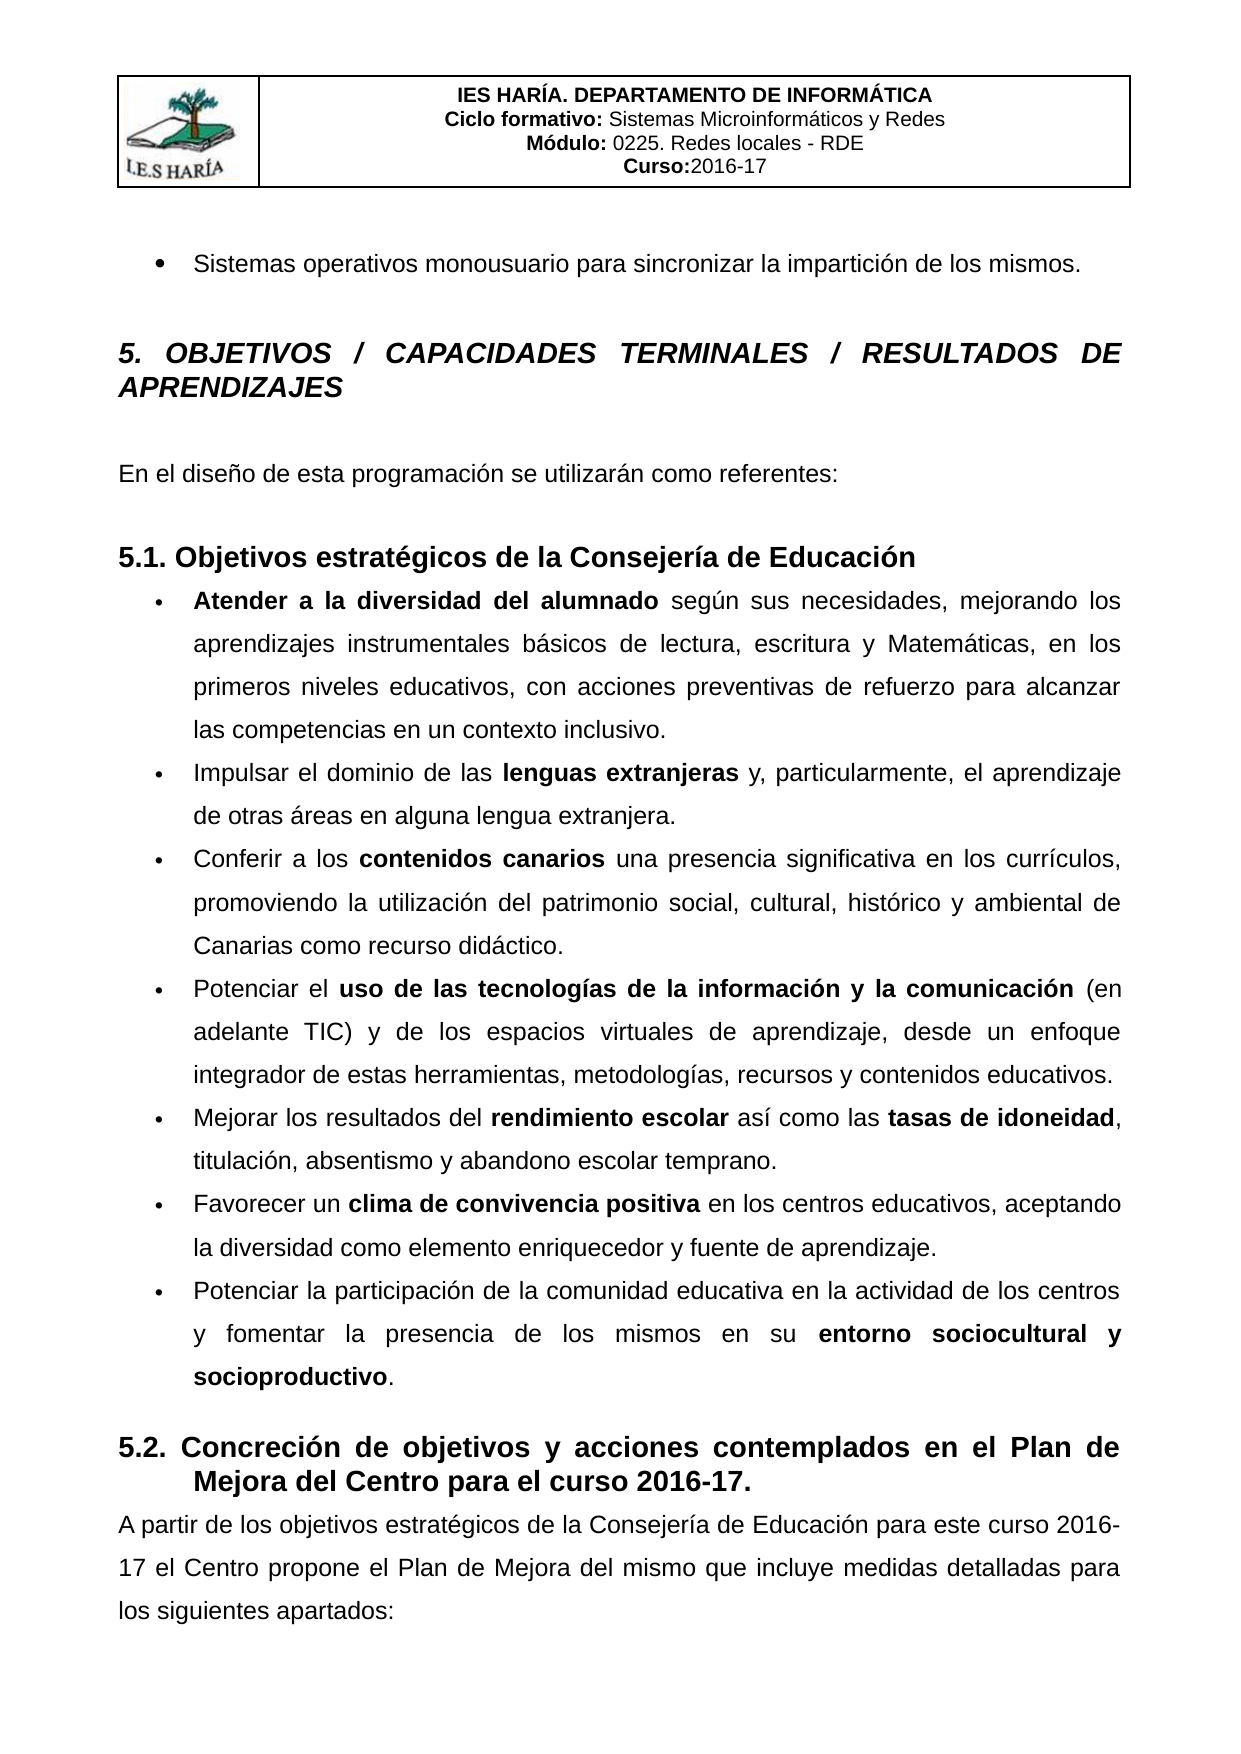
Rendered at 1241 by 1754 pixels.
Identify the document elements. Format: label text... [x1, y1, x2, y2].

list Conferir a los contenidos canarios una presencia significativa en los currículos, promoviendo la utilización del patrimonio social, cultural, histórico y ambiental de Canarias como recurso didáctico. [156, 844, 1122, 959]
list Atender a la diversidad del alumnado según sus necesidades, mejorando los aprendizajes instrumentales básicos de lectura, escritura y Matemáticas, en los primeros niveles educativos, con acciones preventivas de refuerzo para alcanzar las competencias en un contexto inclusivo. [156, 586, 1122, 744]
picture [123, 82, 241, 180]
list Potenciar el uso de las tecnologías de la información y la comunicación (en adelante TIC) y de los espacios virtuales de aprendizaje, desde un enfoque integrador de estas herramientas, metodologías, recursos y contenidos educativos. [156, 974, 1122, 1089]
subtitle 5. OBJETIVOS / CAPACIDADES TERMINALES / RESULTADOS DE APRENDIZAJES [118, 336, 1122, 403]
subtitle 5.2. Concreción de objetivos y acciones contemplados en el Plan de Mejora del Centro para el curso 2016-17. [118, 1430, 1122, 1497]
text A partir de los objetivos estratégicos de la Consejería de Educación para este curso 2016-17 el Centro propone el Plan de Mejora del mismo que incluye medidas detalladas para los siguientes apartados: [118, 1509, 1122, 1624]
list Favorecer un clima de convivencia positiva en los centros educativos, aceptando la diversidad como elemento enriquecedor y fuente de aprendizaje. [156, 1189, 1122, 1261]
list Potenciar la participación de la comunidad educativa en la actividad de los centros y fomentar la presencia de los mismos en su entorno sociocultural y socioproductivo. [156, 1276, 1122, 1391]
list Impulsar el dominio de las lenguas extranjeras y, particularmente, el aprendizaje de otras áreas en alguna lengua extranjera. [156, 758, 1122, 830]
list Sistemas operativos monousuario para sincronizar la impartición de los mismos. [156, 249, 1122, 278]
list Mejorar los resultados del rendimiento escolar así como las tasas de idoneidad, titulación, absentismo y abandono escolar temprano. [156, 1103, 1122, 1175]
subtitle 5.1. Objetivos estratégicos de la Consejería de Educación [118, 539, 1122, 573]
text En el diseño de esta programación se utilizarán como referentes: [118, 459, 1122, 488]
